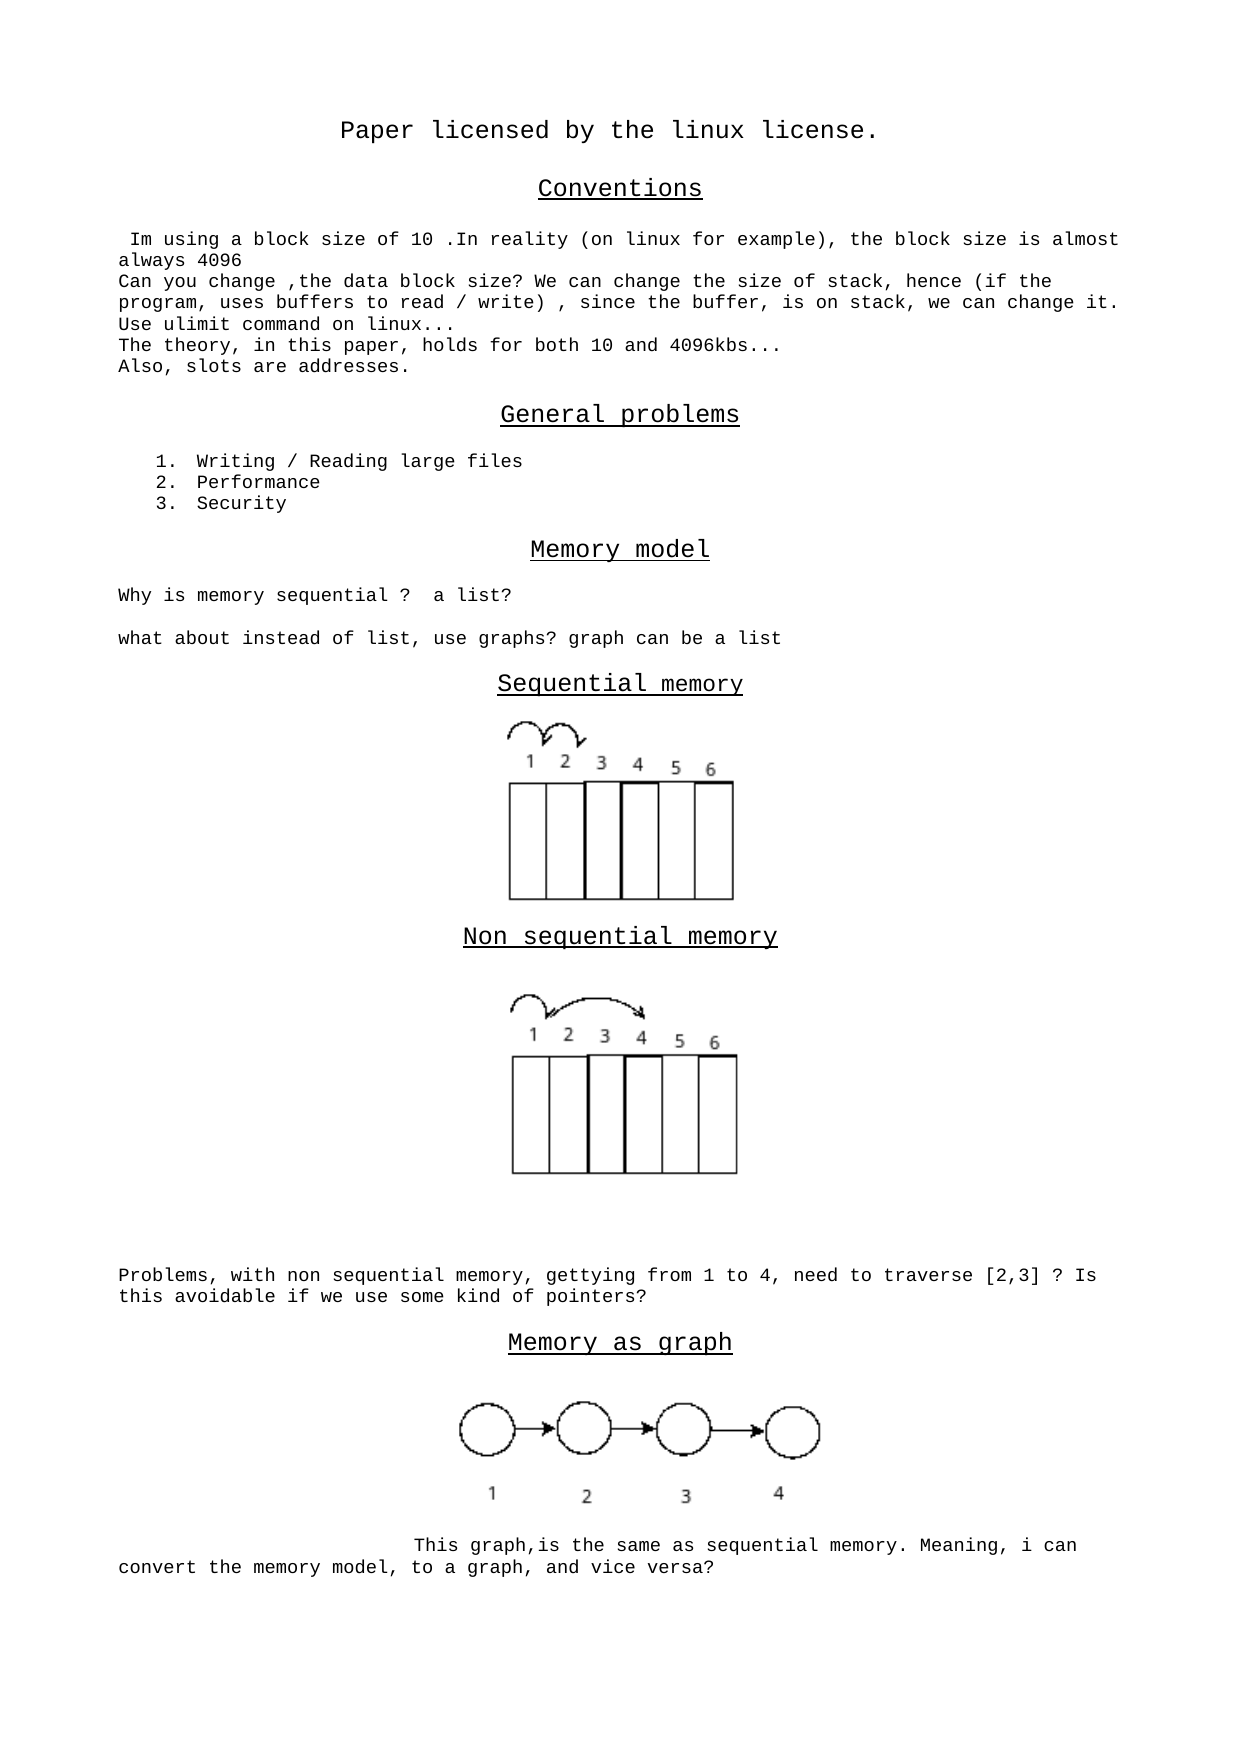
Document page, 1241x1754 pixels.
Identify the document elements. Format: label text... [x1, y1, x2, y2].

text Paper licensed by the linux license. [118, 118, 1122, 146]
text Im using a block size of 10 .In reality (on linux for example), the block size is almost always 4096 [118, 229, 1122, 272]
text Can you change ,the data block size? We can change the size of stack, hence (if the program, uses buffers to read / write) , since the buffer, is on stack, we can change it. Use ulimit command on linux... [118, 272, 1122, 336]
picture [458, 1400, 822, 1510]
text Non sequential memory [118, 923, 1122, 952]
text Why is memory sequential ? a list? [118, 586, 1122, 607]
picture [510, 994, 738, 1176]
list Security [155, 494, 1122, 515]
picture [506, 720, 734, 902]
list Writing / Reading large files [155, 451, 1122, 473]
text The theory, in this paper, holds for both 10 and 4096kbs... [118, 336, 1122, 357]
text Sequential memory [118, 671, 1122, 699]
text Memory as graph [118, 1330, 1122, 1358]
list Performance [155, 473, 1122, 494]
text what about instead of list, use graphs? graph can be a list [118, 628, 1122, 650]
text Also, slots are addresses. [118, 357, 1122, 378]
text Conventions [118, 175, 1122, 203]
text Memory model [118, 536, 1122, 565]
text General problems [118, 402, 1122, 430]
text Problems, with non sequential memory, gettying from 1 to 4, need to traverse [2,3] ? Is this avoidable if we use some kind of pointers? [118, 1266, 1122, 1308]
text This graph,is the same as sequential memory. Meaning, i can convert the memory model, to a graph, and vice versa? [118, 1536, 1122, 1579]
